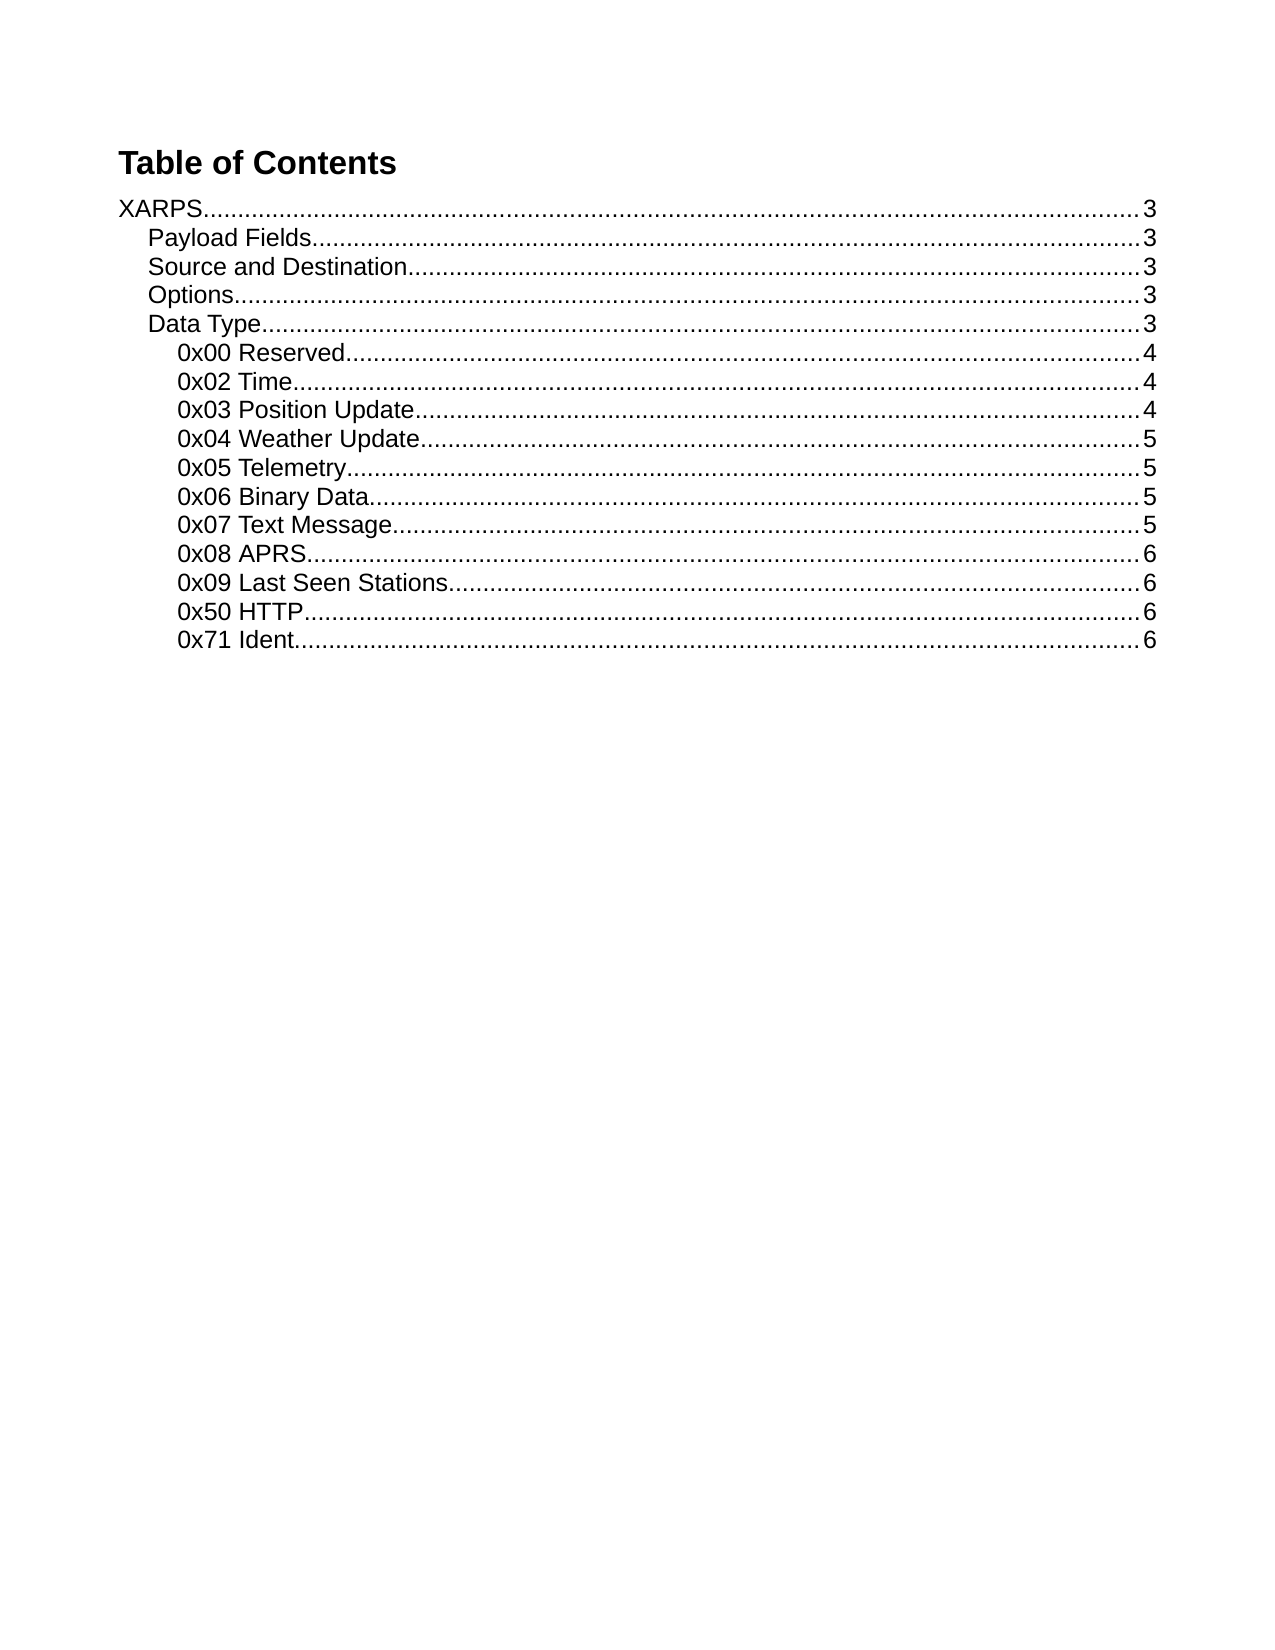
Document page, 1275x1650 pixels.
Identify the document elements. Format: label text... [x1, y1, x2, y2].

text 0x03 Position Update 4 [177, 395, 1157, 424]
text 0x71 Ident 6 [177, 625, 1157, 654]
text 0x06 Binary Data 5 [177, 482, 1157, 510]
text Options 3 [148, 280, 1157, 309]
subtitle Table of Contents [118, 143, 1157, 182]
text XARPS 3 [118, 194, 1157, 223]
text 0x08 APRS 6 [177, 539, 1157, 568]
text 0x09 Last Seen Stations 6 [177, 568, 1157, 597]
text 0x04 Weather Update 5 [177, 424, 1157, 453]
text 0x02 Time 4 [177, 367, 1157, 395]
text 0x50 HTTP 6 [177, 597, 1157, 625]
text 0x05 Telemetry 5 [177, 453, 1157, 482]
text Source and Destination 3 [148, 252, 1157, 280]
text Data Type 3 [148, 309, 1157, 338]
text 0x00 Reserved 4 [177, 338, 1157, 367]
text Payload Fields 3 [148, 223, 1157, 252]
text 0x07 Text Message 5 [177, 510, 1157, 539]
